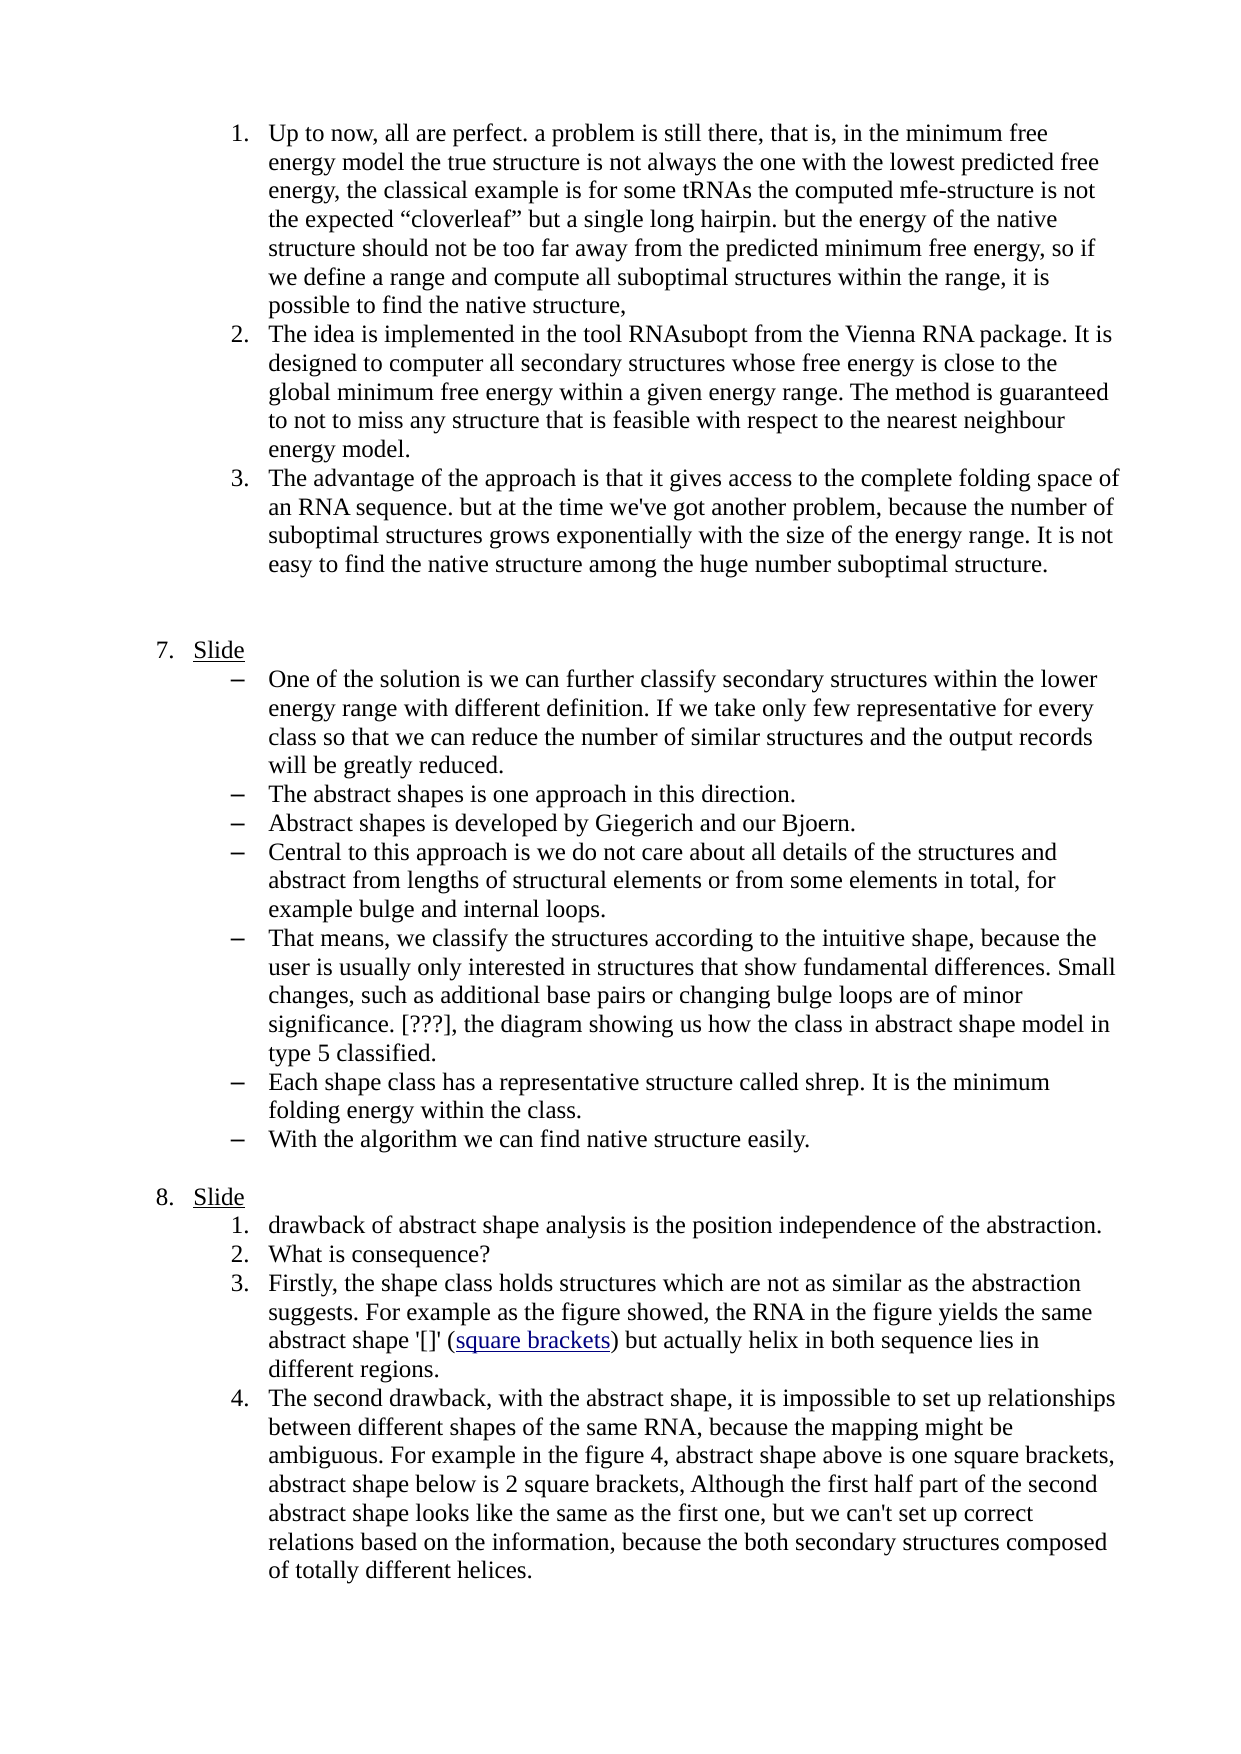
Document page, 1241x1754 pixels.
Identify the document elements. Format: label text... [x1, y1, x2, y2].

list Slide [156, 636, 1122, 664]
list With the algorithm we can find native structure easily. [231, 1124, 1122, 1153]
list One of the solution is we can further classify secondary structures within the lower energy range with different definition. If we take only few representative for every class so that we can reduce the number of similar structures and the output records will be greatly reduced. [231, 664, 1122, 779]
list The abstract shapes is one approach in this direction. [231, 779, 1122, 808]
list What is consequence? [231, 1239, 1122, 1268]
list Up to now, all are perfect. a problem is still there, that is, in the minimum free energy model the true structure is not always the one with the lowest predicted free energy, the classical example is for some tRNAs the computed mfe-structure is not the expected “cloverleaf” but a single long hairpin. but the energy of the native structure should not be too far away from the predicted minimum free energy, so if we define a range and compute all suboptimal structures within the range, it is possible to find the native structure, [231, 118, 1122, 319]
list drawback of abstract shape analysis is the position independence of the abstraction. [231, 1211, 1122, 1239]
list Each shape class has a representative structure called shrep. It is the minimum folding energy within the class. [231, 1067, 1122, 1124]
list The idea is implemented in the tool RNAsubopt from the Vienna RNA package. It is designed to computer all secondary structures whose free energy is close to the global minimum free energy within a given energy range. The method is guaranteed to not to miss any structure that is feasible with respect to the nearest neighbour energy model. [231, 319, 1122, 463]
list That means, we classify the structures according to the intuitive shape, because the user is usually only interested in structures that show fundamental differences. Small changes, such as additional base pairs or changing bulge loops are of minor significance. [???], the diagram showing us how the class in abstract shape model in type 5 classified. [231, 923, 1122, 1067]
list Slide [156, 1182, 1122, 1211]
list The advantage of the approach is that it gives access to the complete folding space of an RNA sequence. but at the time we've got another problem, because the number of suboptimal structures grows exponentially with the size of the energy range. It is not easy to find the native structure among the huge number suboptimal structure. [231, 463, 1122, 578]
list Abstract shapes is developed by Giegerich and our Bjoern. [231, 808, 1122, 837]
list The second drawback, with the abstract shape, it is impossible to set up relationships between different shapes of the same RNA, because the mapping might be ambiguous. For example in the figure 4, abstract shape above is one square brackets, abstract shape below is 2 square brackets, Although the first half part of the second abstract shape looks like the same as the first one, but we can't set up correct relations based on the information, because the both secondary structures composed of totally different helices. [231, 1383, 1122, 1584]
list Central to this approach is we do not care about all details of the structures and abstract from lengths of structural elements or from some elements in total, for example bulge and internal loops. [231, 837, 1122, 923]
list Firstly, the shape class holds structures which are not as similar as the abstraction suggests. For example as the figure showed, the RNA in the figure yields the same abstract shape '[]' (square brackets) but actually helix in both sequence lies in different regions. [231, 1268, 1122, 1383]
